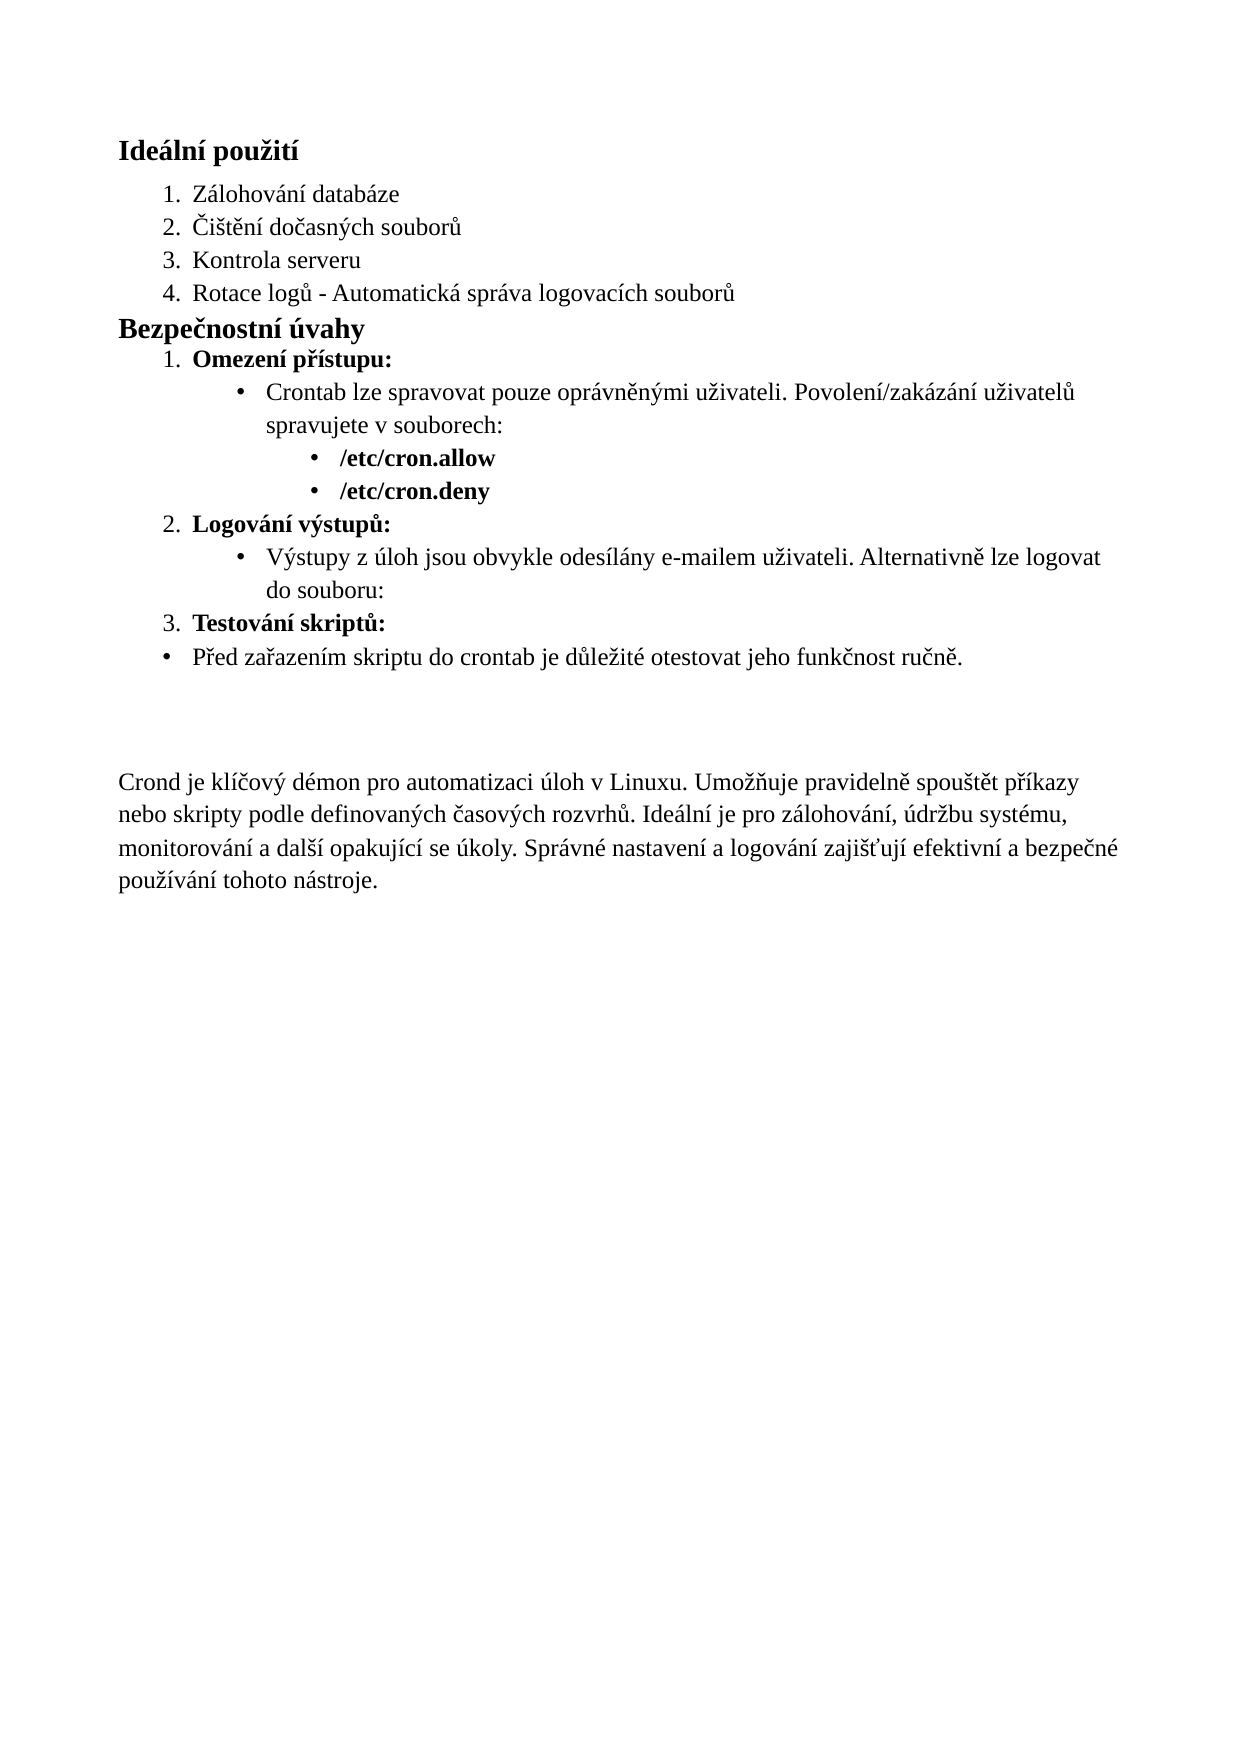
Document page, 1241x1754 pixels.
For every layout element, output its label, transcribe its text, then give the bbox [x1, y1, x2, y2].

list Omezení přístupu: [162, 344, 1122, 373]
text Crond je klíčový démon pro automatizaci úloh v Linuxu. Umožňuje pravidelně spouštět příkazy nebo skripty podle definovaných časových rozvrhů. Ideální je pro zálohování, údržbu systému, monitorování a další opakující se úkoly. Správné nastavení a logování zajišťují efektivní a bezpečné používání tohoto nástroje. [118, 767, 1122, 894]
list Crontab lze spravovat pouze oprávněnými uživateli. Povolení/zakázání uživatelů spravujete v souborech: [236, 377, 1122, 439]
list Logování výstupů: [162, 509, 1122, 538]
list Zálohování databáze [162, 179, 1122, 207]
list /etc/cron.allow [310, 443, 1122, 472]
list Rotace logů - Automatická správa logovacích souborů [162, 278, 1122, 307]
list Testování skriptů: [162, 608, 1122, 637]
list Kontrola serveru [162, 245, 1122, 273]
list /etc/cron.deny [310, 476, 1122, 505]
list Výstupy z úloh jsou obvykle odesílány e-mailem uživateli. Alternativně lze logovat do souboru: [236, 542, 1122, 604]
list Před zařazením skriptu do crontab je důležité otestovat jeho funkčnost ručně. [162, 642, 1122, 670]
subtitle Bezpečnostní úvahy [118, 311, 1122, 344]
list Čištění dočasných souborů [162, 212, 1122, 241]
subtitle Ideální použití [118, 133, 1122, 166]
